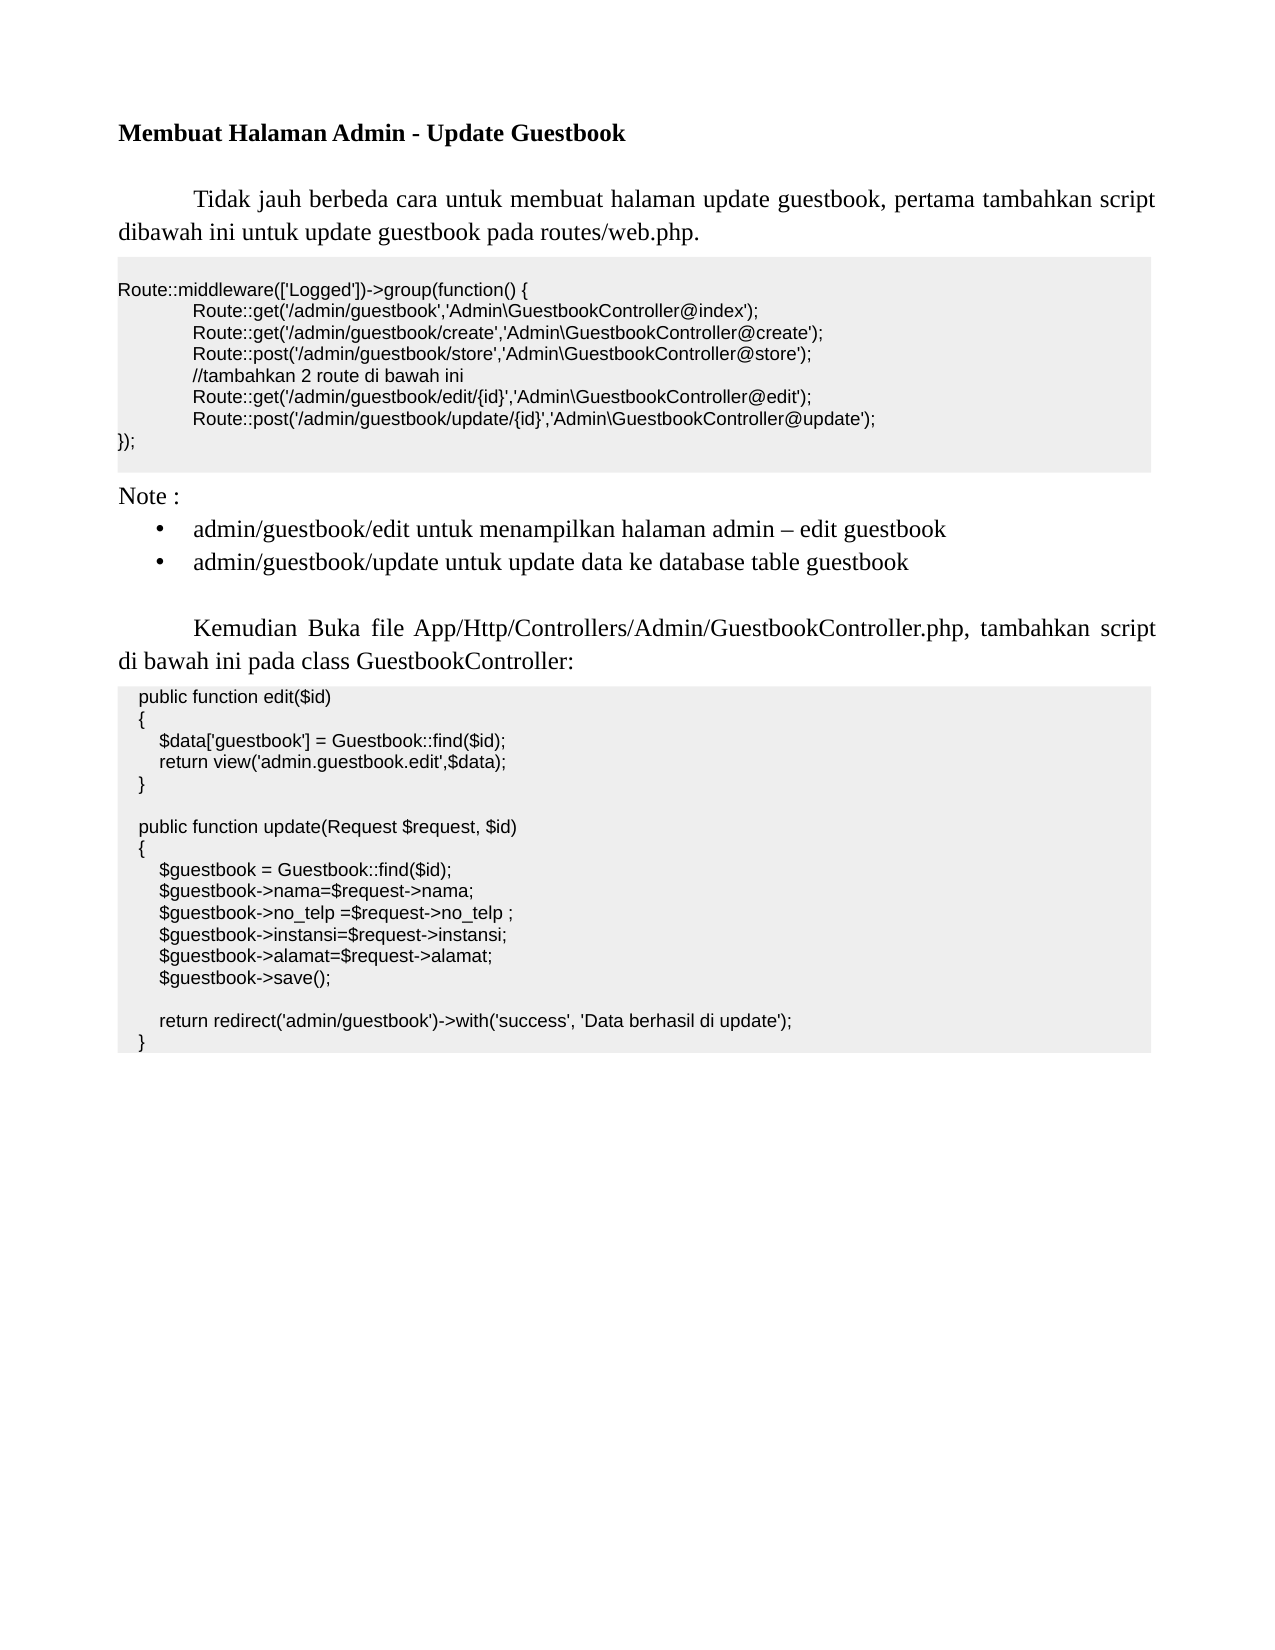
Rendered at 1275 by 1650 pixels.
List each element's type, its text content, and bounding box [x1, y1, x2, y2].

text Tidak jauh berbeda cara untuk membuat halaman update guestbook, pertama tambahkan script dibawah ini untuk update guestbook pada routes/web.php. [118, 184, 1157, 246]
text Note : [118, 481, 1157, 510]
text Membuat Halaman Admin - Update Guestbook [118, 118, 1157, 147]
text Kemudian Buka file App/Http/Controllers/Admin/GuestbookController.php, tambahkan script di bawah ini pada class GuestbookController: [118, 613, 1157, 675]
list admin/guestbook/edit untuk menampilkan halaman admin – edit guestbook [156, 514, 1157, 543]
list admin/guestbook/update untuk update data ke database table guestbook [156, 547, 1157, 576]
